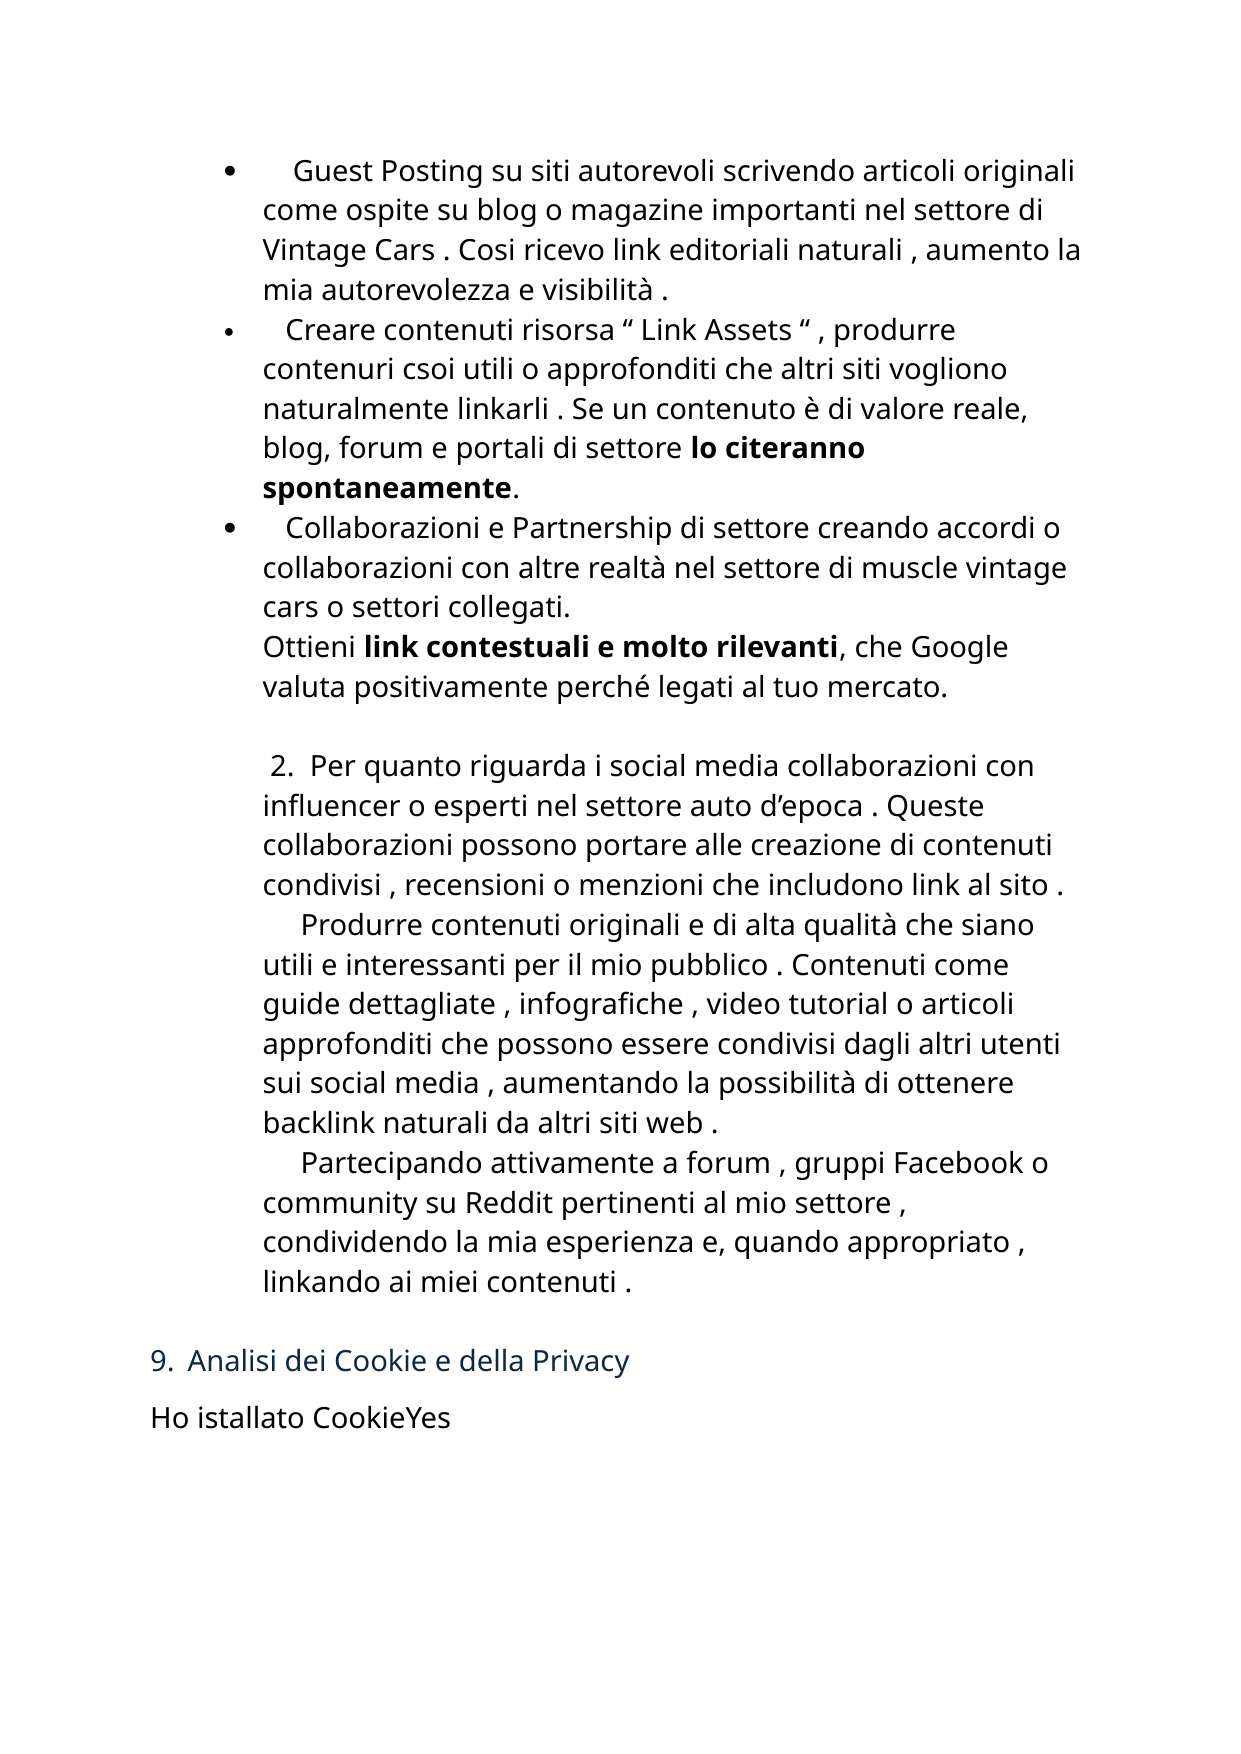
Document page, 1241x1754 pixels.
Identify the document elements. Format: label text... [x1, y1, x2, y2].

list 2. Per quanto riguarda i social media collaborazioni con influencer o esperti nel settore auto d’epoca . Queste collaborazioni possono portare alle creazione di contenuti condivisi , recensioni o menzioni che includono link al sito . [262, 745, 1090, 904]
list Creare contenuti risorsa “ Link Assets “ , produrre contenuri csoi utili o approfonditi che altri siti vogliono naturalmente linkarli . Se un contenuto è di valore reale, blog, forum e portali di settore lo citeranno spontaneamente. [225, 309, 1090, 507]
list Analisi dei Cookie e della Privacy [150, 1341, 1090, 1380]
text Ho istallato CookieYes [150, 1397, 1090, 1437]
list Partecipando attivamente a forum , gruppi Facebook o community su Reddit pertinenti al mio settore , condividendo la mia esperienza e, quando appropriato , linkando ai miei contenuti . [262, 1142, 1090, 1301]
list Ottieni link contestuali e molto rilevanti, che Google valuta positivamente perché legati al tuo mercato. [262, 626, 1090, 706]
list Collaborazioni e Partnership di settore creando accordi o collaborazioni con altre realtà nel settore di muscle vintage cars o settori collegati. [225, 507, 1090, 626]
list Produrre contenuti originali e di alta qualità che siano utili e interessanti per il mio pubblico . Contenuti come guide dettagliate , infografiche , video tutorial o articoli approfonditi che possono essere condivisi dagli altri utenti sui social media , aumentando la possibilità di ottenere backlink naturali da altri siti web . [262, 904, 1090, 1142]
list Guest Posting su siti autorevoli scrivendo articoli originali come ospite su blog o magazine importanti nel settore di Vintage Cars . Cosi ricevo link editoriali naturali , aumento la mia autorevolezza e visibilità . [225, 150, 1090, 309]
